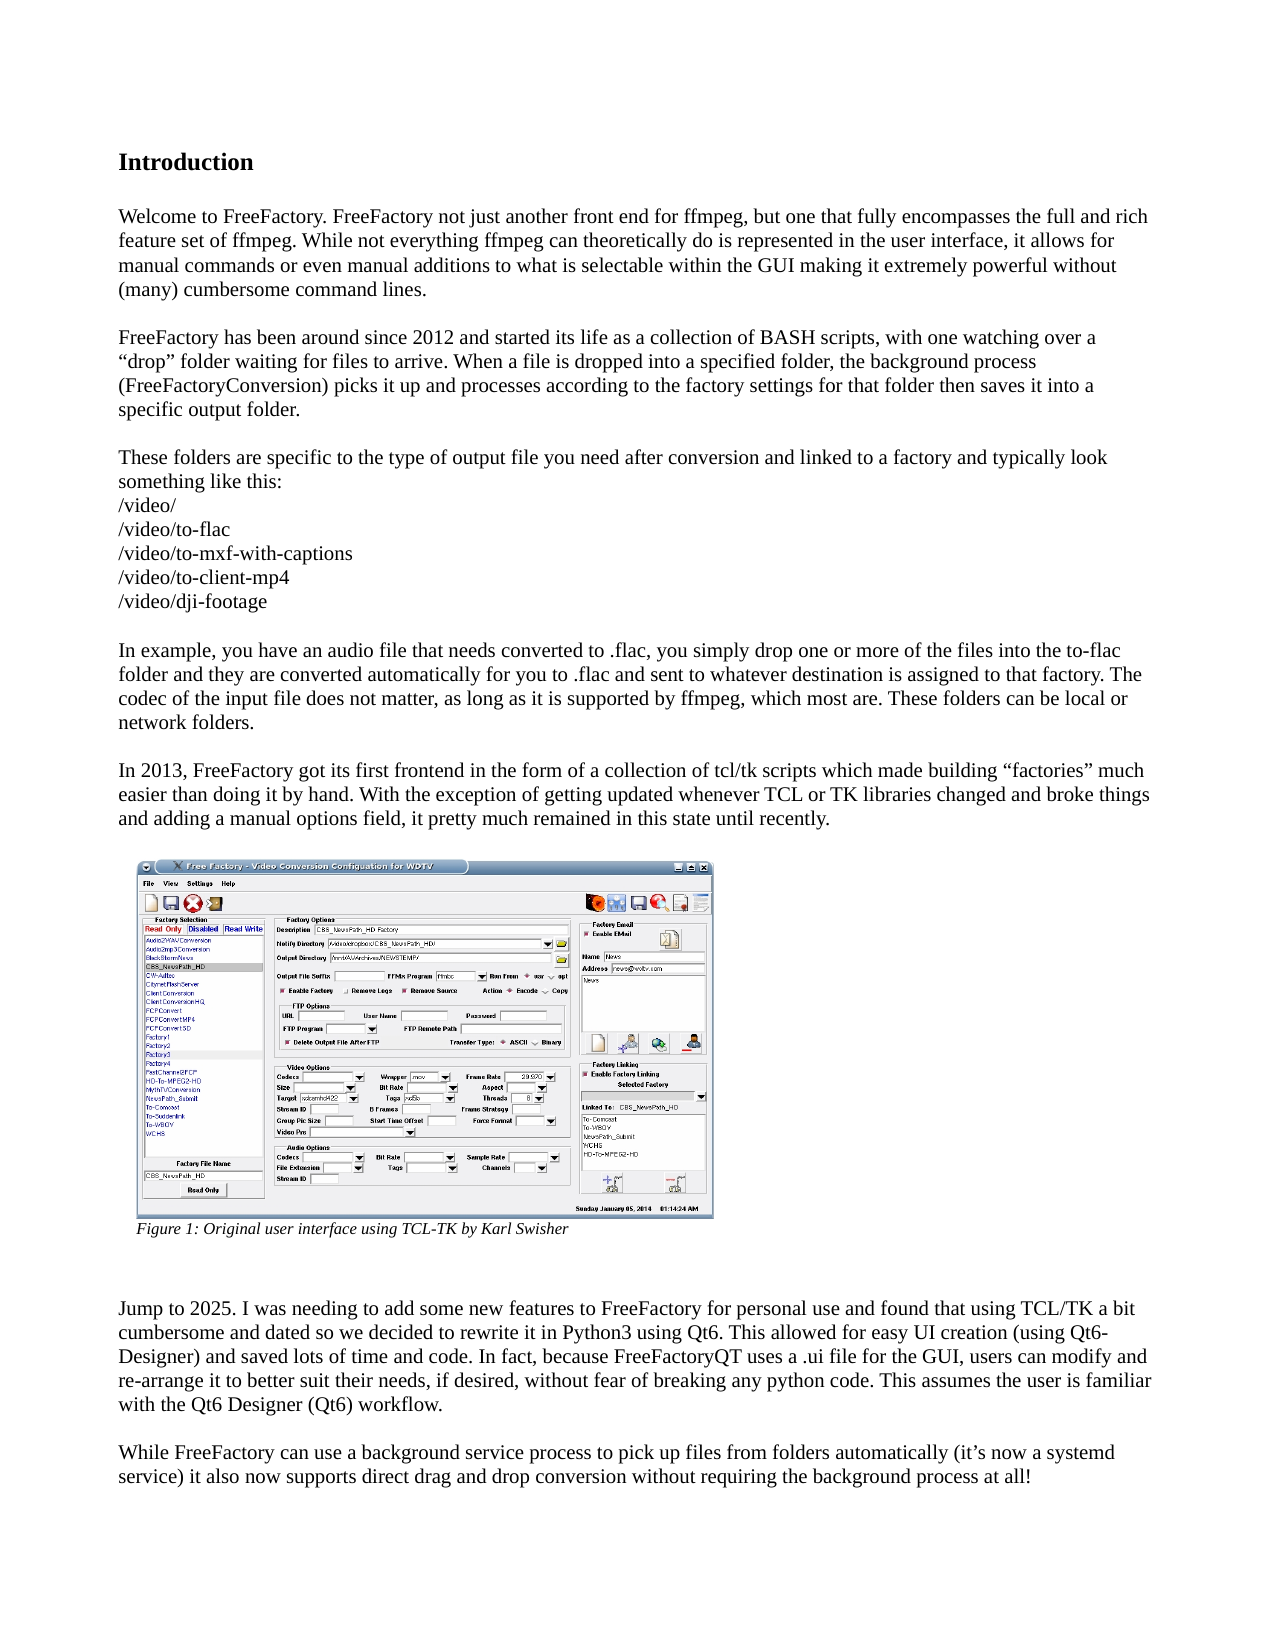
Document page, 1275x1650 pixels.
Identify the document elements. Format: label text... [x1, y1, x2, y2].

text /video/ [118, 493, 1157, 517]
text Introduction [118, 147, 1157, 176]
picture [136, 858, 714, 1219]
text /video/to-flac [118, 517, 1157, 541]
text These folders are specific to the type of output file you need after conversion and linked to a factory and typically look something like this: [118, 445, 1157, 493]
text Jump to 2025. I was needing to add some new features to FreeFactory for personal use and found that using TCL/TK a bit cumbersome and dated so we decided to rewrite it in Python3 using Qt6. This allowed for easy UI creation (using Qt6-Designer) and saved lots of time and code. In fact, because FreeFactoryQT uses a .ui file for the GUI, users can modify and re-arrange it to better suit their needs, if desired, without fear of breaking any python code. This assumes the user is familiar with the Qt6 Designer (Qt6) workflow. [118, 1296, 1157, 1416]
text /video/dji-footage [118, 589, 1157, 613]
text Figure 1: Original user interface using TCL-TK by Karl Swisher [136, 1219, 714, 1238]
text FreeFactory has been around since 2012 and started its life as a collection of BASH scripts, with one watching over a “drop” folder waiting for files to arrive. When a file is dropped into a specified folder, the background process (FreeFactoryConversion) picks it up and processes according to the factory settings for that folder then saves it into a specific output folder. [118, 325, 1157, 421]
text /video/to-mxf-with-captions /video/to-client-mp4 [118, 541, 1157, 589]
text While FreeFactory can use a background service process to pick up files from folders automatically (it’s now a systemd service) it also now supports direct drag and drop conversion without requiring the background process at all! [118, 1440, 1157, 1488]
text In 2013, FreeFactory got its first frontend in the form of a collection of tcl/tk scripts which made building “factories” much easier than doing it by hand. With the exception of getting updated whenever TCL or TK libraries changed and broke things and adding a manual options field, it pretty much remained in this state until recently. [118, 758, 1157, 830]
text Welcome to FreeFactory. FreeFactory not just another front end for ffmpeg, but one that fully encompasses the full and rich feature set of ffmpeg. While not everything ffmpeg can theoretically do is represented in the user interface, it allows for manual commands or even manual additions to what is selectable within the GUI making it extremely powerful without (many) cumbersome command lines. [118, 204, 1157, 301]
text In example, you have an audio file that needs converted to .flac, you simply drop one or more of the files into the to-flac folder and they are converted automatically for you to .flac and sent to whatever destination is assigned to that factory. The codec of the input file does not matter, as long as it is supported by ffmpeg, which most are. These folders can be local or network folders. [118, 637, 1157, 734]
